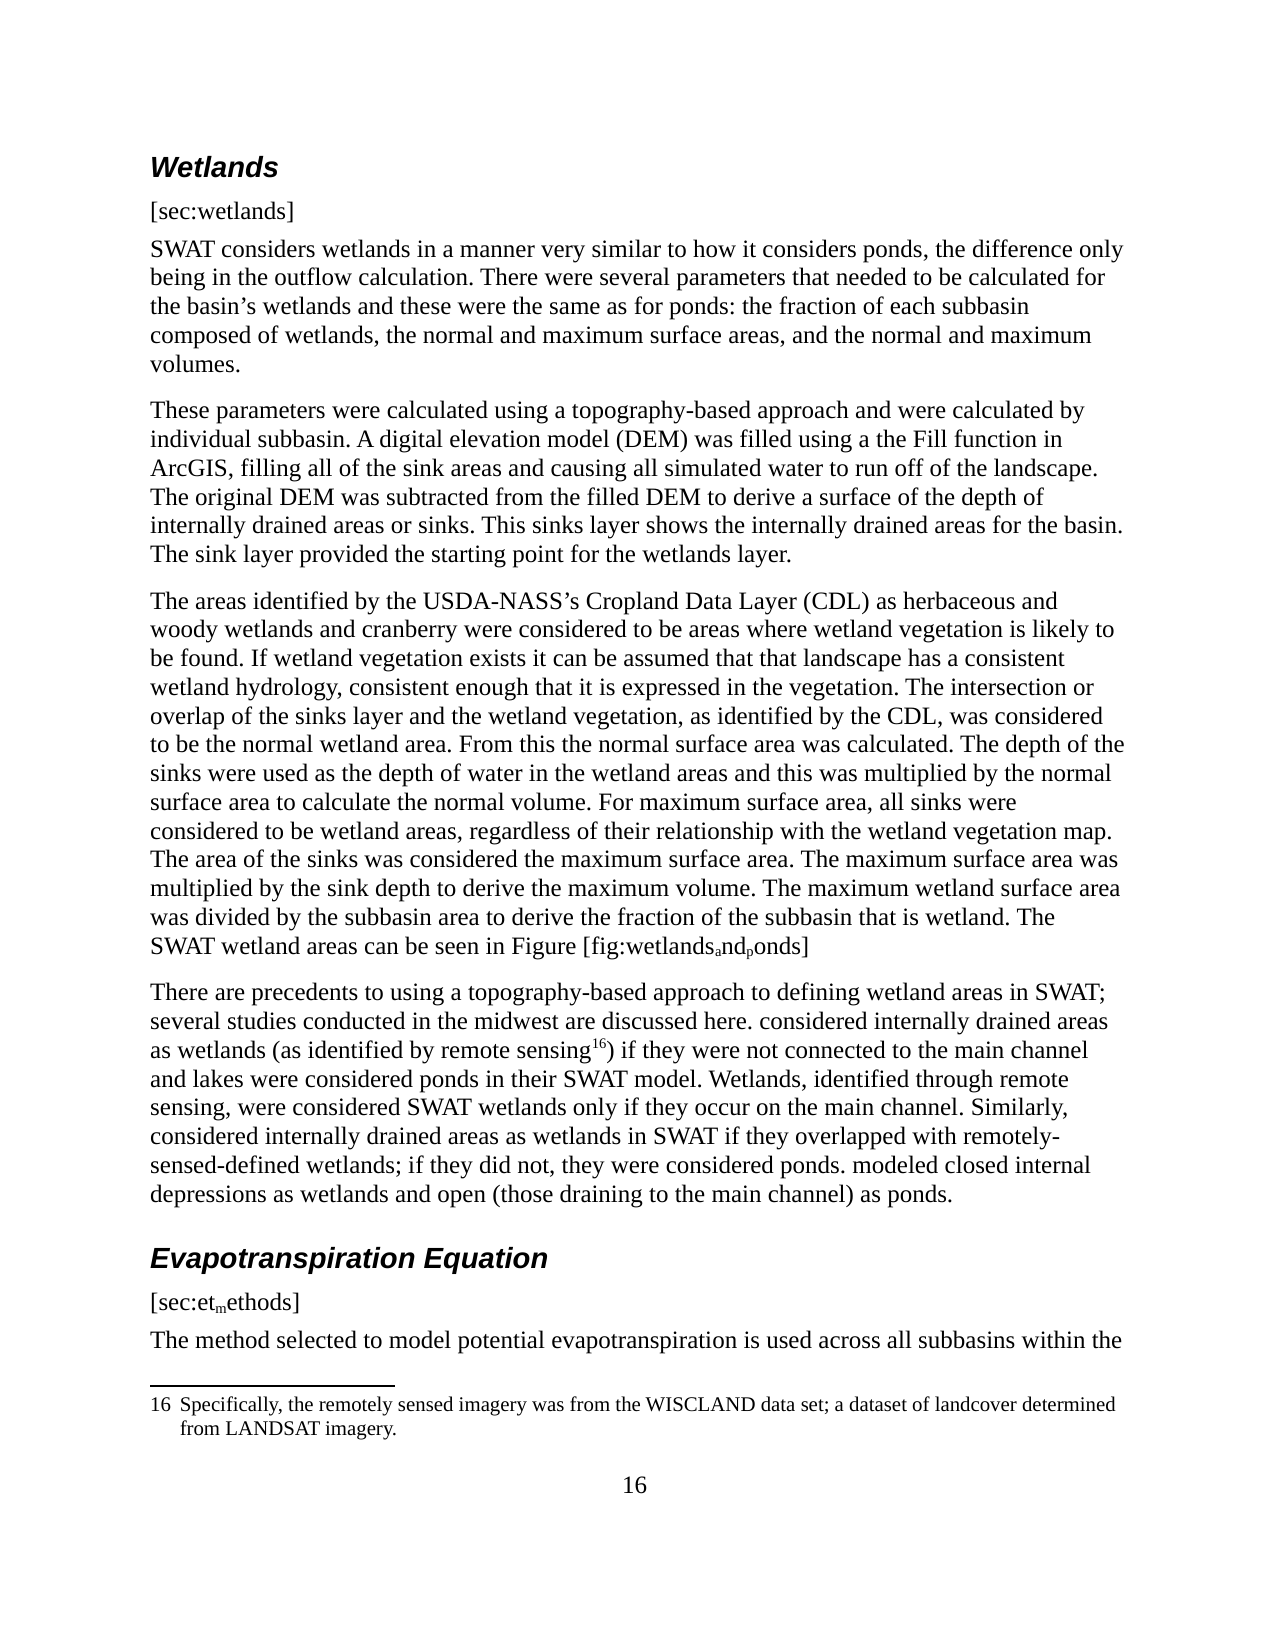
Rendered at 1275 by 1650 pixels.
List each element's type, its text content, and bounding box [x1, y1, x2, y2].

text The areas identified by the USDA-NASS’s Cropland Data Layer (CDL) as herbaceous and woody wetlands and cranberry were considered to be areas where wetland vegetation is likely to be found. If wetland vegetation exists it can be assumed that that landscape has a consistent wetland hydrology, consistent enough that it is expressed in the vegetation. The intersection or overlap of the sinks layer and the wetland vegetation, as identified by the CDL, was considered to be the normal wetland area. From this the normal surface area was calculated. The depth of the sinks were used as the depth of water in the wetland areas and this was multiplied by the normal surface area to calculate the normal volume. For maximum surface area, all sinks were considered to be wetland areas, regardless of their relationship with the wetland vegetation map. The area of the sinks was considered the maximum surface area. The maximum surface area was multiplied by the sink depth to derive the maximum volume. The maximum wetland surface area was divided by the subbasin area to derive the fraction of the subbasin that is wetland. The SWAT wetland areas can be seen in Figure [fig:wetlandsandponds] [150, 586, 1125, 959]
text SWAT considers wetlands in a manner very similar to how it considers ponds, the difference only being in the outflow calculation. There were several parameters that needed to be calculated for the basin’s wetlands and these were the same as for ponds: the fraction of each subbasin composed of wetlands, the normal and maximum surface areas, and the normal and maximum volumes. [150, 234, 1125, 377]
text [sec:etmethods] [150, 1287, 1125, 1316]
text [sec:wetlands] [150, 196, 1125, 225]
text These parameters were calculated using a topography-based approach and were calculated by individual subbasin. A digital elevation model (DEM) was filled using a the Fill function in ArcGIS, filling all of the sink areas and causing all simulated water to run off of the landscape. The original DEM was subtracted from the filled DEM to derive a surface of the depth of internally drained areas or sinks. This sinks layer shows the internally drained areas for the basin. The sink layer provided the starting point for the wetlands layer. [150, 395, 1125, 568]
text The method selected to model potential evapotranspiration is used across all subbasins within the [150, 1325, 1125, 1354]
subtitle Evapotranspiration Equation [150, 1241, 1125, 1275]
text Specifically, the remotely sensed imagery was from the WISCLAND data set; a dataset of landcover determined from LANDSAT imagery. [150, 1392, 1125, 1440]
text There are precedents to using a topography-based approach to defining wetland areas in SWAT; several studies conducted in the midwest are discussed here. considered internally drained areas as wetlands (as identified by remote sensing) if they were not connected to the main channel and lakes were considered ponds in their SWAT model. Wetlands, identified through remote sensing, were considered SWAT wetlands only if they occur on the main channel. Similarly, considered internally drained areas as wetlands in SWAT if they overlapped with remotely-sensed-defined wetlands; if they did not, they were considered ponds. modeled closed internal depressions as wetlands and open (those draining to the main channel) as ponds. [150, 977, 1125, 1207]
subtitle Wetlands [150, 150, 1125, 183]
